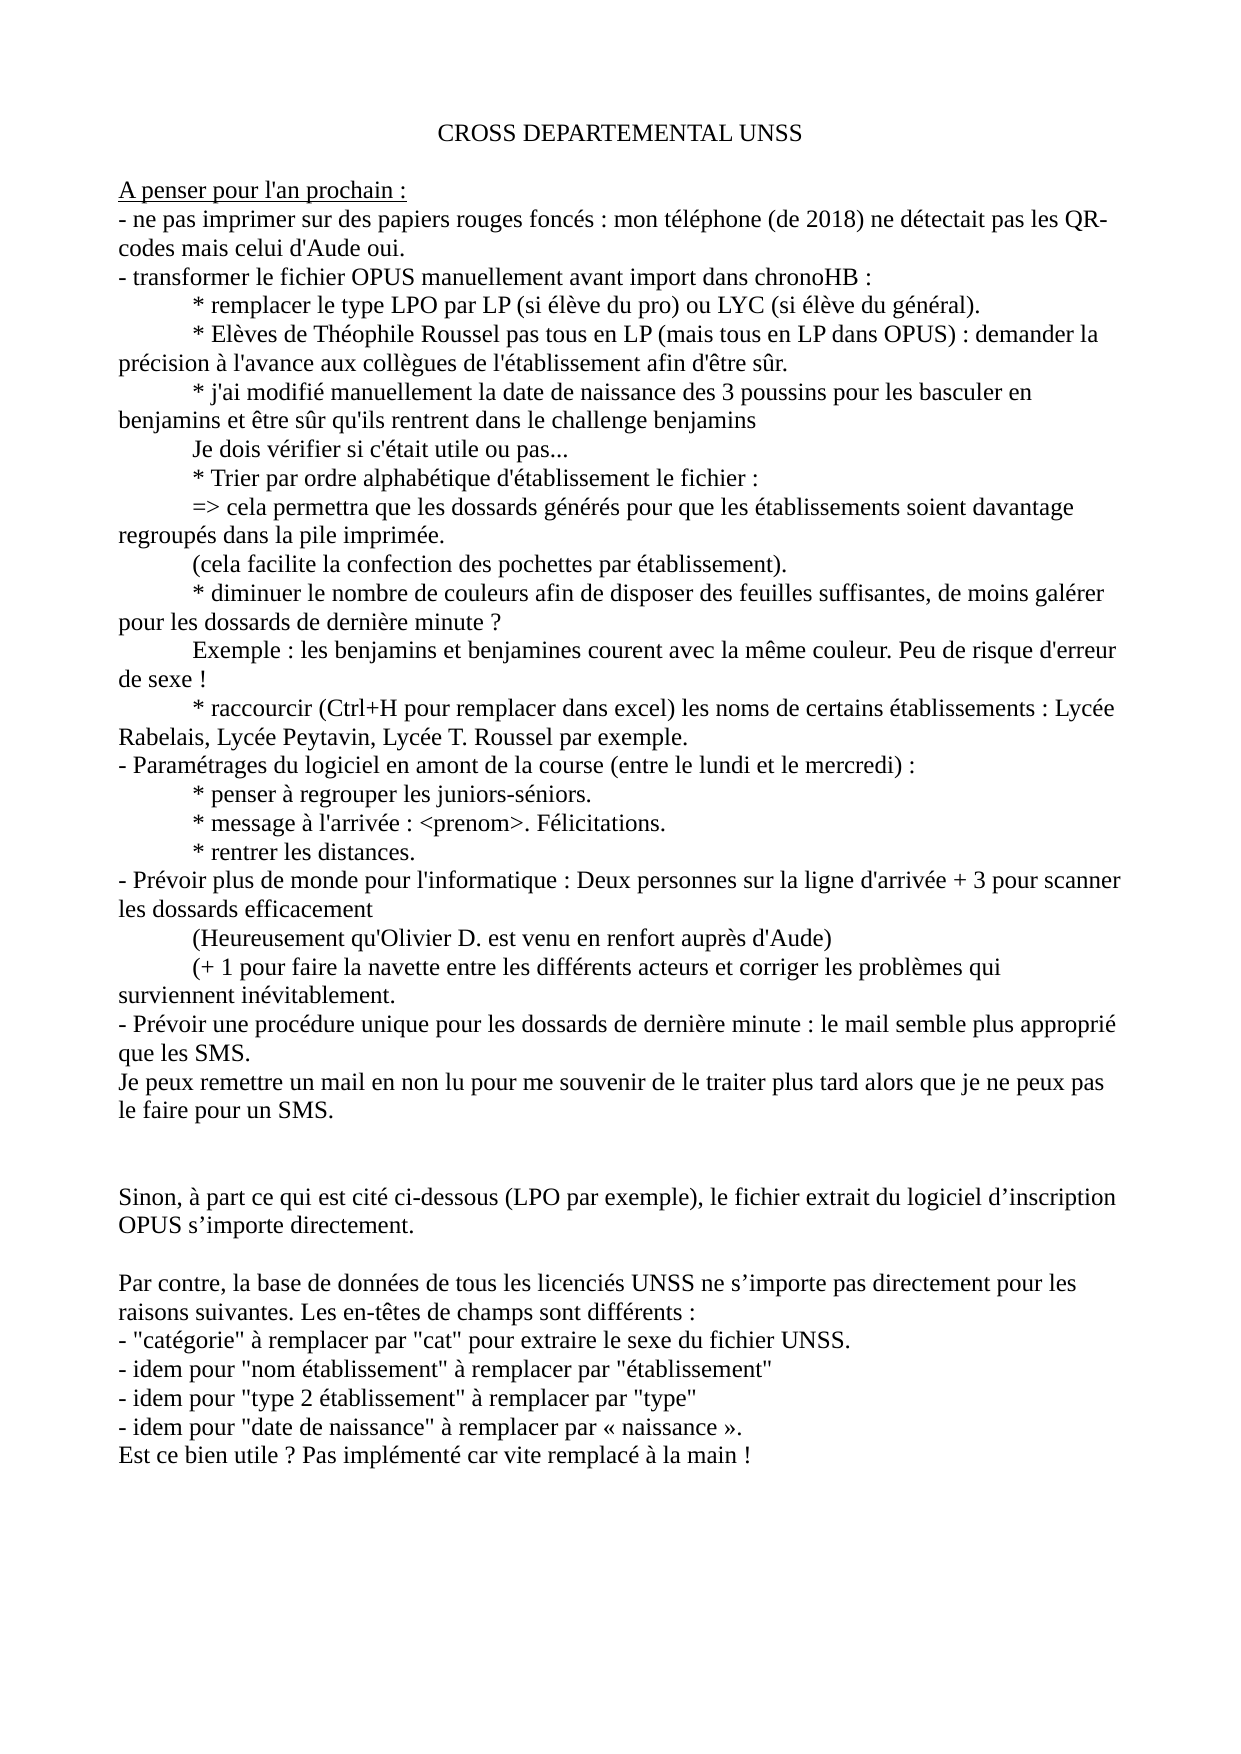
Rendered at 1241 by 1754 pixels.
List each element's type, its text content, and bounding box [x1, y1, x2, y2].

text Je dois vérifier si c'était utile ou pas... [118, 434, 1122, 463]
text - Prévoir plus de monde pour l'informatique : Deux personnes sur la ligne d'arrivée + 3 pour scanner les dossards efficacement [118, 866, 1122, 923]
text - Paramétrages du logiciel en amont de la course (entre le lundi et le mercredi) : [118, 751, 1122, 779]
text => cela permettra que les dossards générés pour que les établissements soient davantage regroupés dans la pile imprimée. [118, 492, 1122, 549]
text CROSS DEPARTEMENTAL UNSS [118, 118, 1122, 147]
text (+ 1 pour faire la navette entre les différents acteurs et corriger les problèmes qui surviennent inévitablement. [118, 952, 1122, 1009]
text * penser à regrouper les juniors-séniors. [118, 779, 1122, 808]
text - idem pour "date de naissance" à remplacer par « naissance ». [118, 1412, 1122, 1441]
text - idem pour "type 2 établissement" à remplacer par "type" [118, 1383, 1122, 1412]
text * diminuer le nombre de couleurs afin de disposer des feuilles suffisantes, de moins galérer pour les dossards de dernière minute ? [118, 578, 1122, 636]
text - Prévoir une procédure unique pour les dossards de dernière minute : le mail semble plus approprié que les SMS. [118, 1009, 1122, 1067]
text - idem pour "nom établissement" à remplacer par "établissement" [118, 1354, 1122, 1383]
text Je peux remettre un mail en non lu pour me souvenir de le traiter plus tard alors que je ne peux pas le faire pour un SMS. [118, 1067, 1122, 1124]
text Sinon, à part ce qui est cité ci-dessous (LPO par exemple), le fichier extrait du logiciel d’inscription OPUS s’importe directement. [118, 1182, 1122, 1239]
text (cela facilite la confection des pochettes par établissement). [118, 549, 1122, 578]
text - transformer le fichier OPUS manuellement avant import dans chronoHB : [118, 262, 1122, 291]
text Exemple : les benjamins et benjamines courent avec la même couleur. Peu de risque d'erreur de sexe ! [118, 636, 1122, 693]
text * message à l'arrivée : <prenom>. Félicitations. [118, 808, 1122, 837]
text * Elèves de Théophile Roussel pas tous en LP (mais tous en LP dans OPUS) : demander la précision à l'avance aux collègues de l'établissement afin d'être sûr. [118, 319, 1122, 377]
text (Heureusement qu'Olivier D. est venu en renfort auprès d'Aude) [118, 923, 1122, 952]
text - ne pas imprimer sur des papiers rouges foncés : mon téléphone (de 2018) ne détectait pas les QR-codes mais celui d'Aude oui. [118, 204, 1122, 262]
text * rentrer les distances. [118, 837, 1122, 866]
text * remplacer le type LPO par LP (si élève du pro) ou LYC (si élève du général). [118, 291, 1122, 319]
text * raccourcir (Ctrl+H pour remplacer dans excel) les noms de certains établissements : Lycée Rabelais, Lycée Peytavin, Lycée T. Roussel par exemple. [118, 693, 1122, 751]
text * Trier par ordre alphabétique d'établissement le fichier : [118, 463, 1122, 492]
text A penser pour l'an prochain : [118, 176, 1122, 204]
text Par contre, la base de données de tous les licenciés UNSS ne s’importe pas directement pour les raisons suivantes. Les en-têtes de champs sont différents : [118, 1268, 1122, 1326]
text - "catégorie" à remplacer par "cat" pour extraire le sexe du fichier UNSS. [118, 1326, 1122, 1354]
text * j'ai modifié manuellement la date de naissance des 3 poussins pour les basculer en benjamins et être sûr qu'ils rentrent dans le challenge benjamins [118, 377, 1122, 434]
text Est ce bien utile ? Pas implémenté car vite remplacé à la main ! [118, 1441, 1122, 1469]
